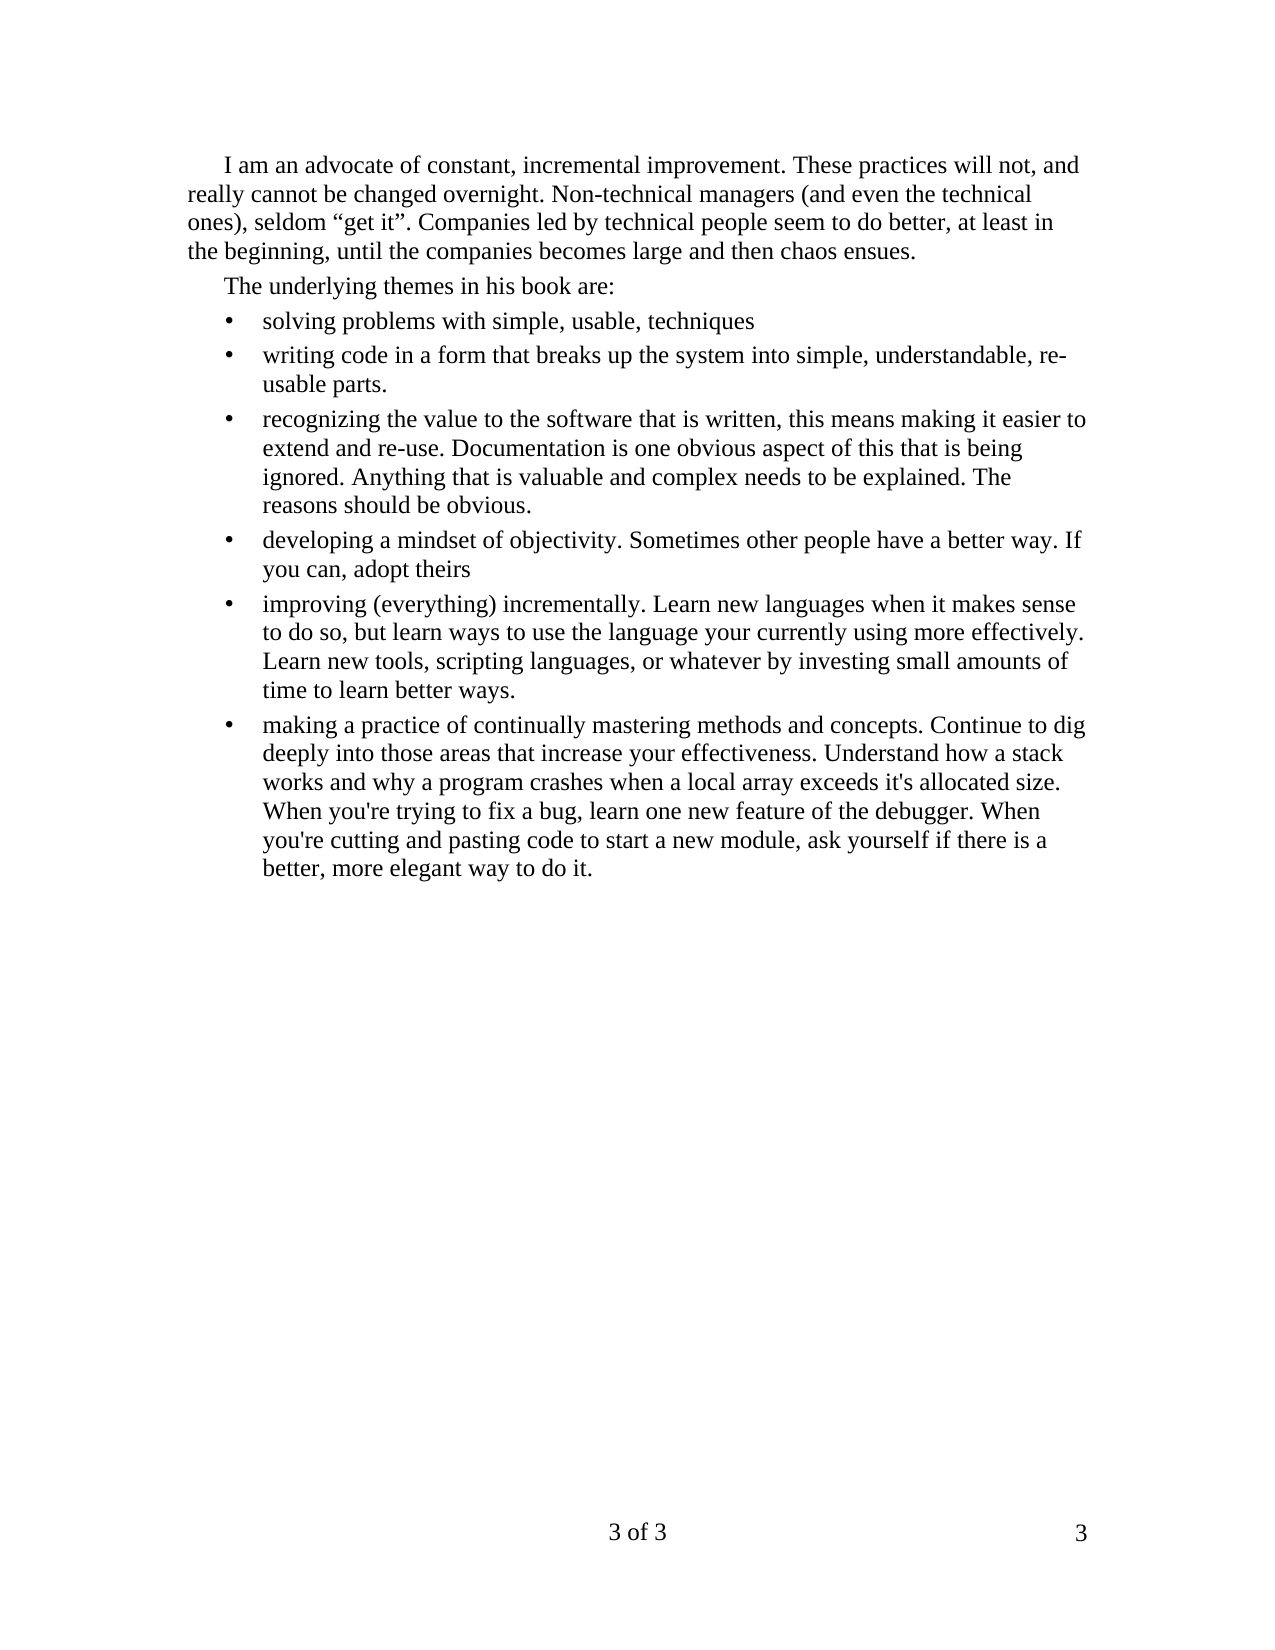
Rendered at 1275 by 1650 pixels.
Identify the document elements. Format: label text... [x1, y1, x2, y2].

list making a practice of continually mastering methods and concepts. Continue to dig deeply into those areas that increase your effectiveness. Understand how a stack works and why a program crashes when a local array exceeds it's allocated size. When you're trying to fix a bug, learn one new feature of the debugger. When you're cutting and pasting code to start a new module, ask yourself if there is a better, more elegant way to do it. [225, 710, 1087, 882]
list writing code in a form that breaks up the system into simple, understandable, re-usable parts. [225, 341, 1087, 398]
list improving (everything) incrementally. Learn new languages when it makes sense to do so, but learn ways to use the language your currently using more effectively. Learn new tools, scripting languages, or whatever by investing small amounts of time to learn better ways. [225, 589, 1087, 704]
text The underlying themes in his book are: [187, 271, 1087, 300]
list solving problems with simple, usable, techniques [225, 306, 1087, 334]
list recognizing the value to the software that is written, this means making it easier to extend and re-use. Documentation is one obvious aspect of this that is being ignored. Anything that is valuable and complex needs to be explained. The reasons should be obvious. [225, 404, 1087, 519]
text I am an advocate of constant, incremental improvement. These practices will not, and really cannot be changed overnight. Non-technical managers (and even the technical ones), seldom “get it”. Companies led by technical people seem to do better, at least in the beginning, until the companies becomes large and then chaos ensues. [187, 150, 1087, 265]
list developing a mindset of objectivity. Sometimes other people have a better way. If you can, adopt theirs [225, 525, 1087, 583]
